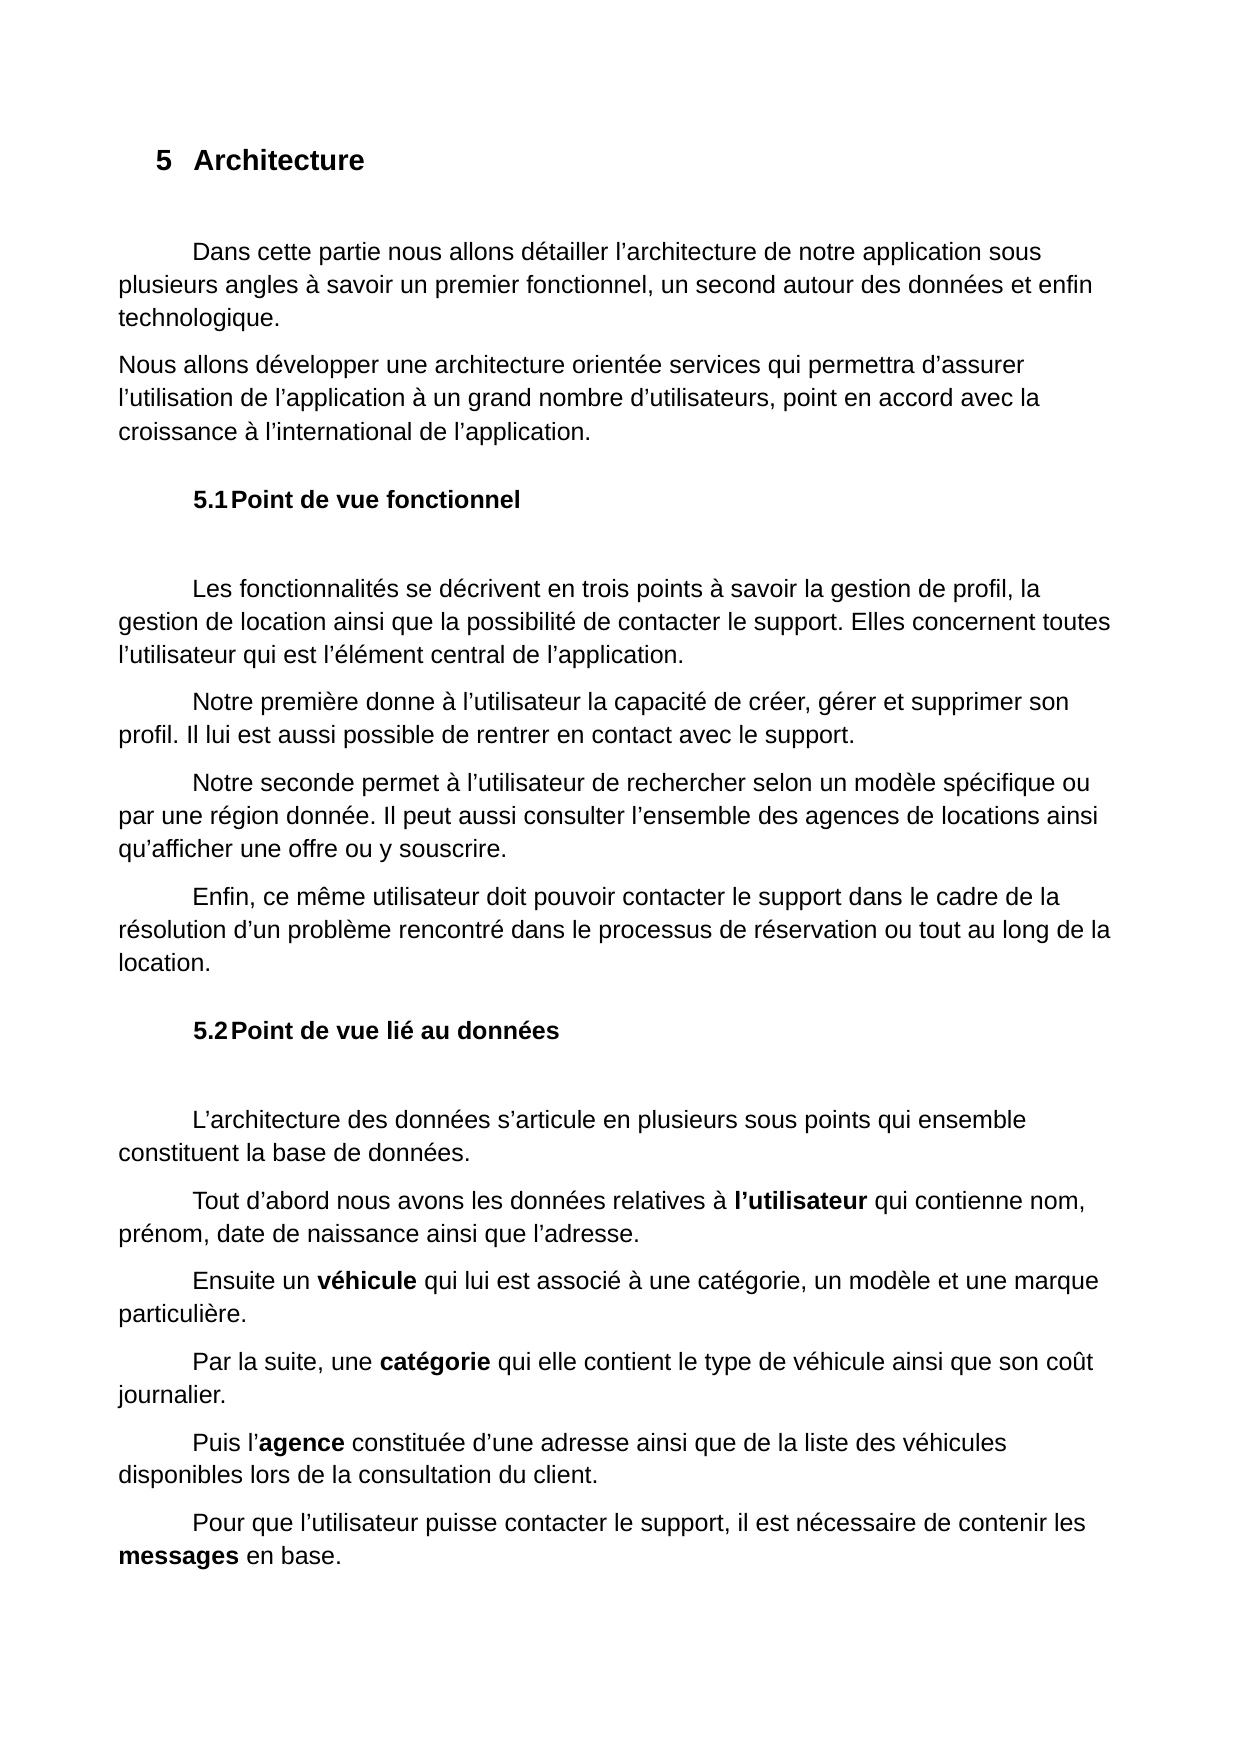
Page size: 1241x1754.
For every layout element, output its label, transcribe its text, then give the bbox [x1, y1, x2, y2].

text Notre seconde permet à l’utilisateur de rechercher selon un modèle spécifique ou par une région donnée. Il peut aussi consulter l’ensemble des agences de locations ainsi qu’afficher une offre ou y souscrire. [118, 768, 1122, 863]
text Tout d’abord nous avons les données relatives à l’utilisateur qui contienne nom, prénom, date de naissance ainsi que l’adresse. [118, 1186, 1122, 1247]
text Ensuite un véhicule qui lui est associé à une catégorie, un modèle et une marque particulière. [118, 1266, 1122, 1328]
text Puis l’agence constituée d’une adresse ainsi que de la liste des véhicules disponibles lors de la consultation du client. [118, 1427, 1122, 1489]
subtitle Point de vue lié au données [193, 1016, 1122, 1045]
text L’architecture des données s’articule en plusieurs sous points qui ensemble constituent la base de données. [118, 1105, 1122, 1167]
text Nous allons développer une architecture orientée services qui permettra d’assurer l’utilisation de l’application à un grand nombre d’utilisateurs, point en accord avec la croissance à l’international de l’application. [118, 350, 1122, 445]
text Pour que l’utilisateur puisse contacter le support, il est nécessaire de contenir les messages en base. [118, 1508, 1122, 1570]
subtitle Architecture [156, 143, 1122, 177]
text Enfin, ce même utilisateur doit pouvoir contacter le support dans le cadre de la résolution d’un problème rencontré dans le processus de réservation ou tout au long de la location. [118, 882, 1122, 976]
subtitle Point de vue fonctionnel [193, 485, 1122, 514]
text Les fonctionnalités se décrivent en trois points à savoir la gestion de profil, la gestion de location ainsi que la possibilité de contacter le support. Elles concernent toutes l’utilisateur qui est l’élément central de l’application. [118, 574, 1122, 668]
text Notre première donne à l’utilisateur la capacité de créer, gérer et supprimer son profil. Il lui est aussi possible de rentrer en contact avec le support. [118, 687, 1122, 749]
text Dans cette partie nous allons détailler l’architecture de notre application sous plusieurs angles à savoir un premier fonctionnel, un second autour des données et enfin technologique. [118, 237, 1122, 332]
text Par la suite, une catégorie qui elle contient le type de véhicule ainsi que son coût journalier. [118, 1347, 1122, 1409]
